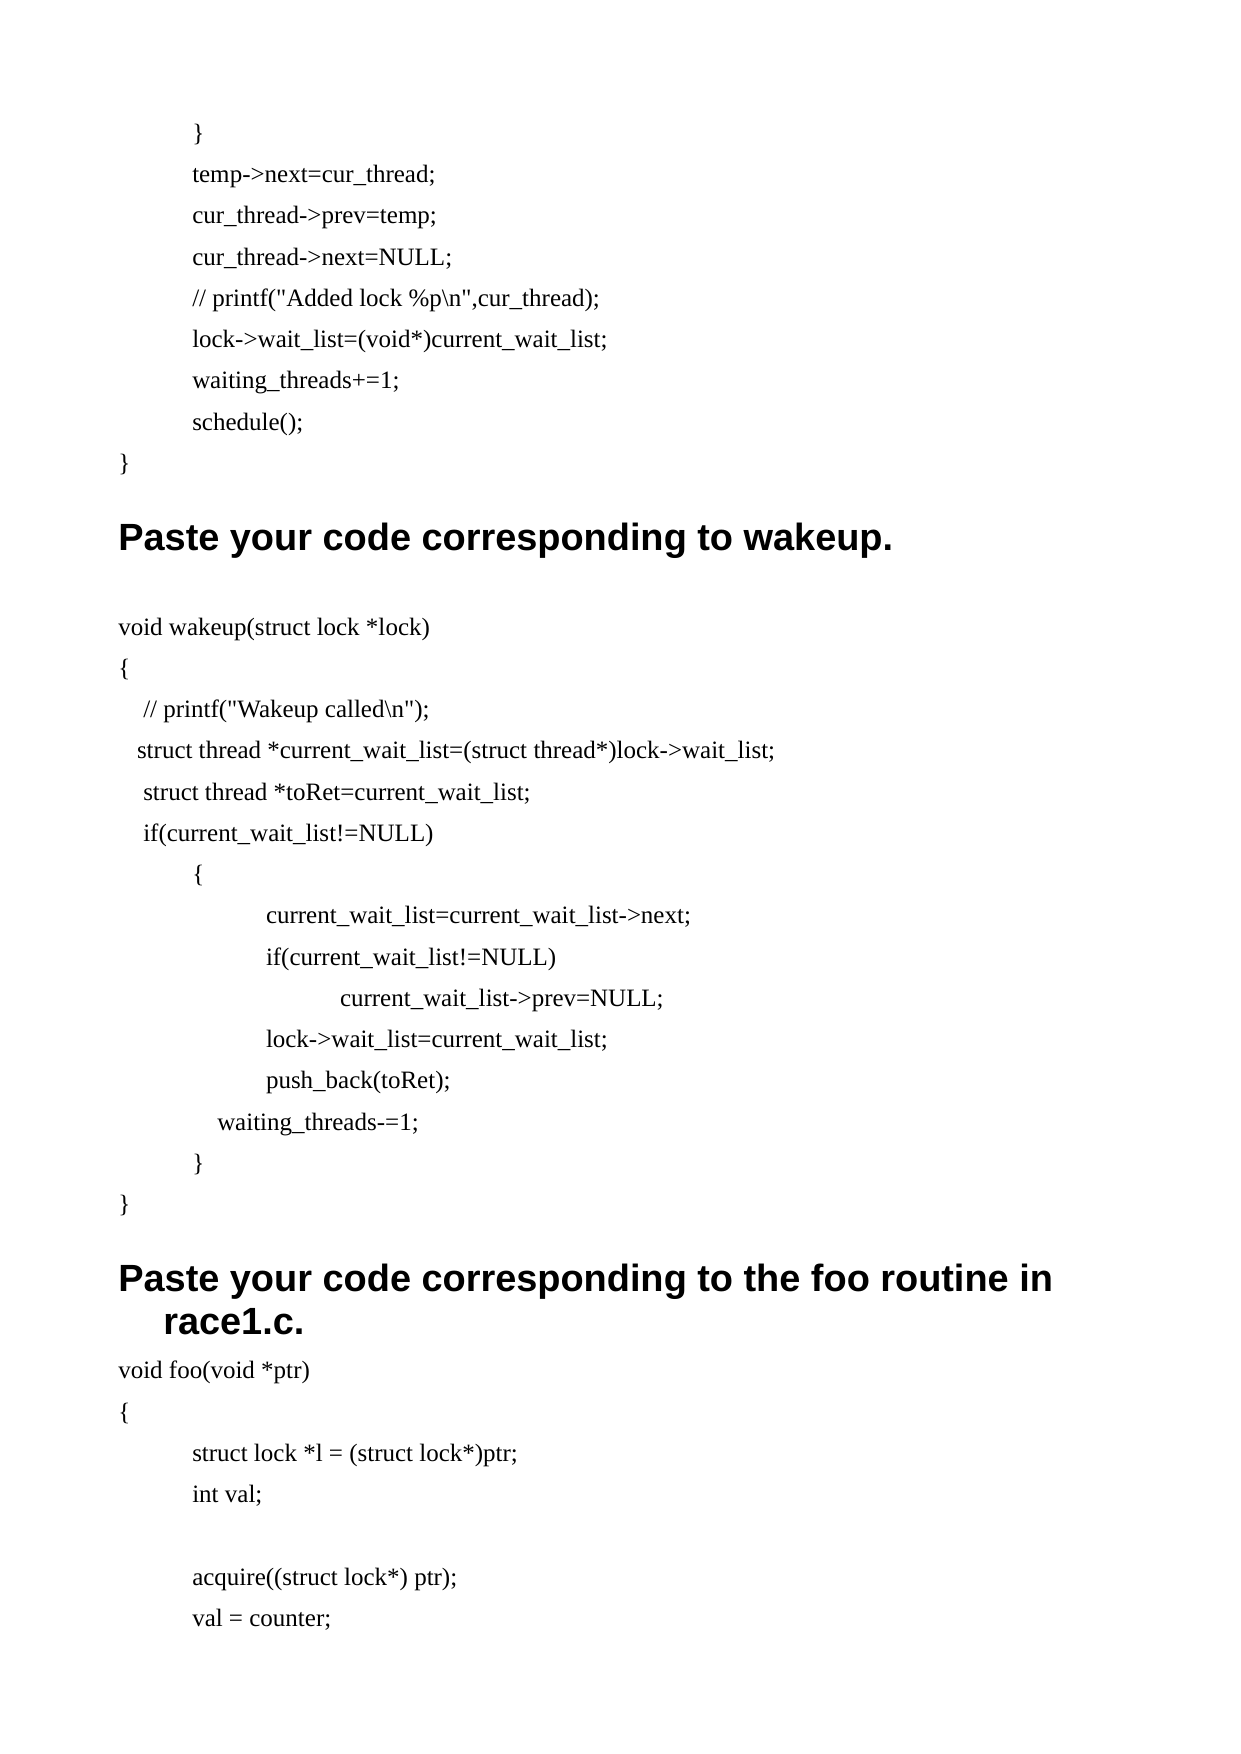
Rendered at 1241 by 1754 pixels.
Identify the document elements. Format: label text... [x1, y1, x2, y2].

text lock->wait_list=(void*)current_wait_list; [118, 324, 1122, 353]
text if(current_wait_list!=NULL) [118, 942, 1122, 971]
text lock->wait_list=current_wait_list; [118, 1024, 1122, 1053]
text cur_thread->next=NULL; [118, 242, 1122, 271]
text struct thread *toRet=current_wait_list; [118, 777, 1122, 806]
text waiting_threads-=1; [118, 1107, 1122, 1136]
text waiting_threads+=1; [118, 366, 1122, 394]
text int val; [118, 1479, 1122, 1508]
text void foo(void *ptr) [118, 1355, 1122, 1384]
text temp->next=cur_thread; [118, 159, 1122, 188]
text } [118, 1148, 1122, 1177]
text current_wait_list=current_wait_list->next; [118, 901, 1122, 929]
text schedule(); [118, 407, 1122, 436]
subtitle Paste your code corresponding to wakeup. [118, 514, 1122, 558]
text } [118, 448, 1122, 477]
text current_wait_list->prev=NULL; [118, 983, 1122, 1012]
text void wakeup(struct lock *lock) [118, 612, 1122, 641]
text struct lock *l = (struct lock*)ptr; [118, 1438, 1122, 1467]
text acquire((struct lock*) ptr); [118, 1562, 1122, 1590]
text push_back(toRet); [118, 1066, 1122, 1094]
text { [118, 1397, 1122, 1425]
subtitle Paste your code corresponding to the foo routine in race1.c. [118, 1256, 1122, 1343]
text val = counter; [118, 1603, 1122, 1632]
text { [118, 653, 1122, 682]
text } [118, 118, 1122, 147]
text // printf("Wakeup called\n"); [118, 694, 1122, 723]
text struct thread *current_wait_list=(struct thread*)lock->wait_list; [118, 736, 1122, 764]
text } [118, 1189, 1122, 1218]
text // printf("Added lock %p\n",cur_thread); [118, 283, 1122, 312]
text { [118, 859, 1122, 888]
text if(current_wait_list!=NULL) [118, 818, 1122, 847]
text cur_thread->prev=temp; [118, 201, 1122, 229]
